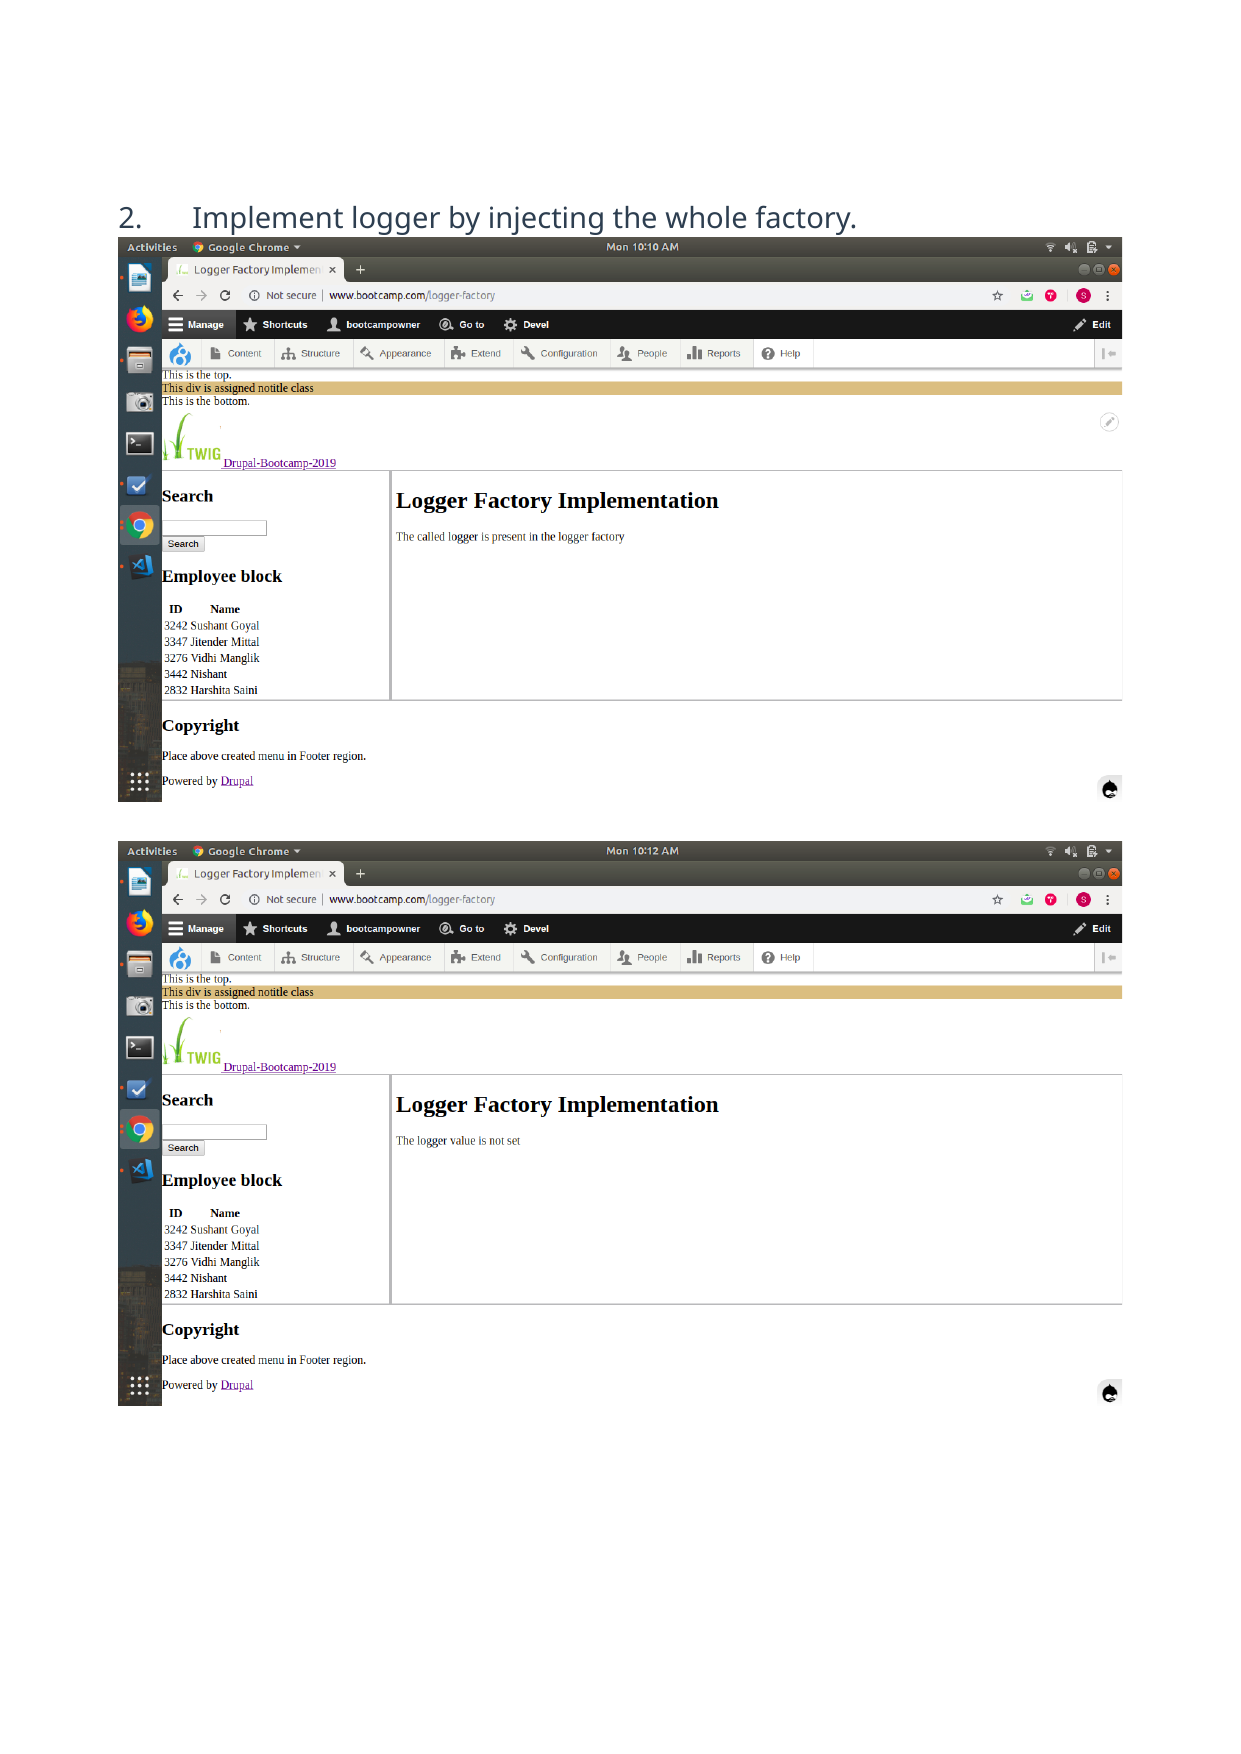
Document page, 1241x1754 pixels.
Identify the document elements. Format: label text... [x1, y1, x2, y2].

picture [118, 841, 1123, 1406]
text 2. Implement logger by injecting the whole factory. [118, 197, 1122, 237]
picture [118, 237, 1123, 802]
